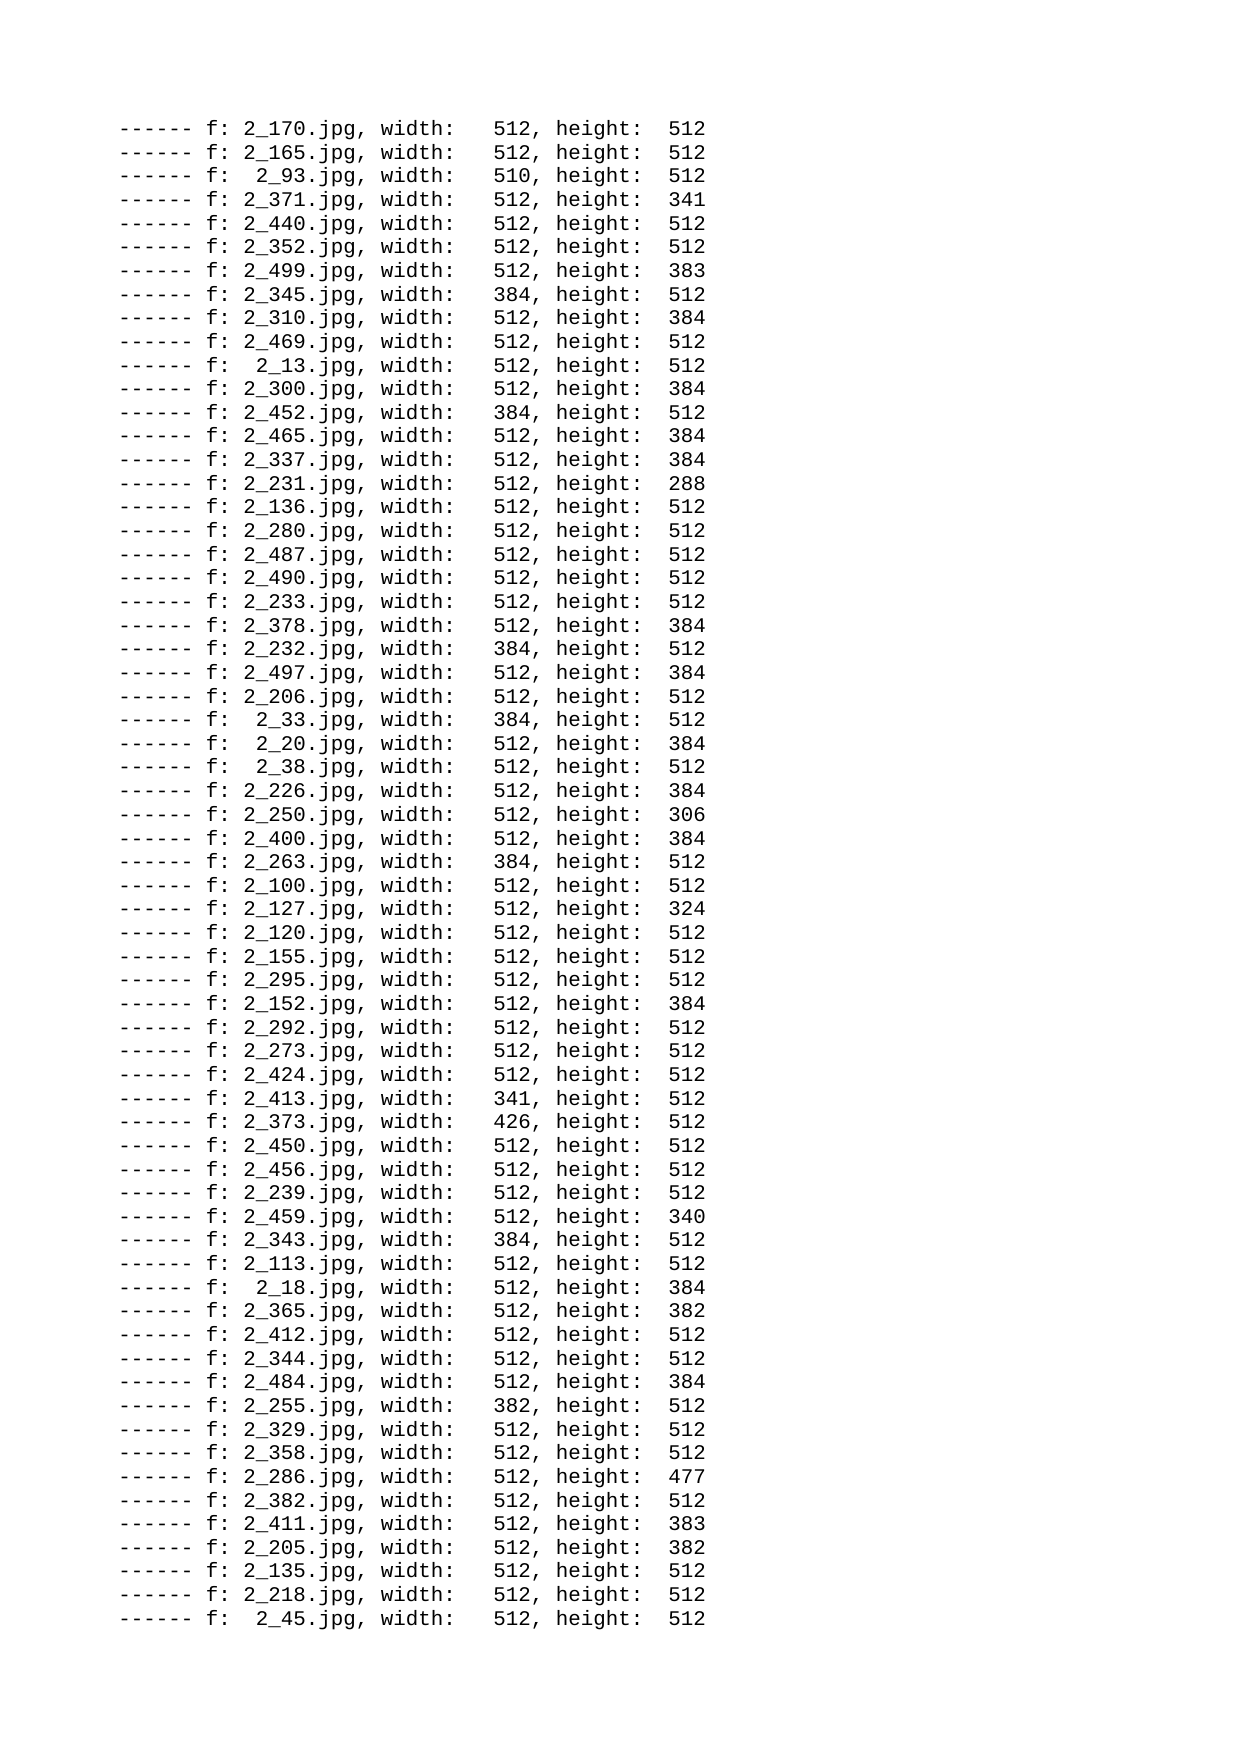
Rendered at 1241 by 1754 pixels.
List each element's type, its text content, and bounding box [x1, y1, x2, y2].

text ------ f: 2_233.jpg, width: 512, height: 512 [118, 591, 1122, 615]
text ------ f: 2_343.jpg, width: 384, height: 512 [118, 1229, 1122, 1253]
text ------ f: 2_13.jpg, width: 512, height: 512 [118, 354, 1122, 378]
text ------ f: 2_424.jpg, width: 512, height: 512 [118, 1064, 1122, 1088]
text ------ f: 2_250.jpg, width: 512, height: 306 [118, 804, 1122, 827]
text ------ f: 2_136.jpg, width: 512, height: 512 [118, 496, 1122, 520]
text ------ f: 2_400.jpg, width: 512, height: 384 [118, 827, 1122, 851]
text ------ f: 2_413.jpg, width: 341, height: 512 [118, 1088, 1122, 1111]
text ------ f: 2_300.jpg, width: 512, height: 384 [118, 378, 1122, 402]
text ------ f: 2_273.jpg, width: 512, height: 512 [118, 1040, 1122, 1064]
text ------ f: 2_100.jpg, width: 512, height: 512 [118, 875, 1122, 898]
text ------ f: 2_286.jpg, width: 512, height: 477 [118, 1466, 1122, 1489]
text ------ f: 2_450.jpg, width: 512, height: 512 [118, 1135, 1122, 1158]
text ------ f: 2_292.jpg, width: 512, height: 512 [118, 1017, 1122, 1040]
text ------ f: 2_329.jpg, width: 512, height: 512 [118, 1419, 1122, 1442]
text ------ f: 2_280.jpg, width: 512, height: 512 [118, 520, 1122, 544]
text ------ f: 2_135.jpg, width: 512, height: 512 [118, 1561, 1122, 1584]
text ------ f: 2_232.jpg, width: 384, height: 512 [118, 638, 1122, 662]
text ------ f: 2_440.jpg, width: 512, height: 512 [118, 213, 1122, 236]
text ------ f: 2_206.jpg, width: 512, height: 512 [118, 686, 1122, 709]
text ------ f: 2_487.jpg, width: 512, height: 512 [118, 544, 1122, 567]
text ------ f: 2_337.jpg, width: 512, height: 384 [118, 449, 1122, 473]
text ------ f: 2_344.jpg, width: 512, height: 512 [118, 1348, 1122, 1371]
text ------ f: 2_497.jpg, width: 512, height: 384 [118, 662, 1122, 686]
text ------ f: 2_38.jpg, width: 512, height: 512 [118, 757, 1122, 780]
text ------ f: 2_170.jpg, width: 512, height: 512 [118, 118, 1122, 142]
text ------ f: 2_20.jpg, width: 512, height: 384 [118, 733, 1122, 757]
text ------ f: 2_155.jpg, width: 512, height: 512 [118, 946, 1122, 969]
text ------ f: 2_352.jpg, width: 512, height: 512 [118, 236, 1122, 260]
text ------ f: 2_226.jpg, width: 512, height: 384 [118, 780, 1122, 804]
text ------ f: 2_120.jpg, width: 512, height: 512 [118, 922, 1122, 946]
text ------ f: 2_371.jpg, width: 512, height: 341 [118, 189, 1122, 213]
text ------ f: 2_165.jpg, width: 512, height: 512 [118, 142, 1122, 165]
text ------ f: 2_310.jpg, width: 512, height: 384 [118, 307, 1122, 331]
text ------ f: 2_382.jpg, width: 512, height: 512 [118, 1489, 1122, 1513]
text ------ f: 2_499.jpg, width: 512, height: 383 [118, 260, 1122, 284]
text ------ f: 2_218.jpg, width: 512, height: 512 [118, 1584, 1122, 1608]
text ------ f: 2_373.jpg, width: 426, height: 512 [118, 1111, 1122, 1135]
text ------ f: 2_465.jpg, width: 512, height: 384 [118, 426, 1122, 449]
text ------ f: 2_18.jpg, width: 512, height: 384 [118, 1277, 1122, 1300]
text ------ f: 2_255.jpg, width: 382, height: 512 [118, 1395, 1122, 1419]
text ------ f: 2_456.jpg, width: 512, height: 512 [118, 1158, 1122, 1182]
text ------ f: 2_452.jpg, width: 384, height: 512 [118, 402, 1122, 426]
text ------ f: 2_152.jpg, width: 512, height: 384 [118, 993, 1122, 1017]
text ------ f: 2_484.jpg, width: 512, height: 384 [118, 1371, 1122, 1395]
text ------ f: 2_33.jpg, width: 384, height: 512 [118, 709, 1122, 733]
text ------ f: 2_113.jpg, width: 512, height: 512 [118, 1253, 1122, 1277]
text ------ f: 2_412.jpg, width: 512, height: 512 [118, 1324, 1122, 1348]
text ------ f: 2_93.jpg, width: 510, height: 512 [118, 165, 1122, 189]
text ------ f: 2_365.jpg, width: 512, height: 382 [118, 1300, 1122, 1324]
text ------ f: 2_378.jpg, width: 512, height: 384 [118, 615, 1122, 638]
text ------ f: 2_231.jpg, width: 512, height: 288 [118, 473, 1122, 496]
text ------ f: 2_490.jpg, width: 512, height: 512 [118, 567, 1122, 591]
text ------ f: 2_459.jpg, width: 512, height: 340 [118, 1206, 1122, 1229]
text ------ f: 2_45.jpg, width: 512, height: 512 [118, 1608, 1122, 1631]
text ------ f: 2_239.jpg, width: 512, height: 512 [118, 1182, 1122, 1206]
text ------ f: 2_205.jpg, width: 512, height: 382 [118, 1537, 1122, 1561]
text ------ f: 2_295.jpg, width: 512, height: 512 [118, 969, 1122, 993]
text ------ f: 2_263.jpg, width: 384, height: 512 [118, 851, 1122, 875]
text ------ f: 2_345.jpg, width: 384, height: 512 [118, 284, 1122, 307]
text ------ f: 2_127.jpg, width: 512, height: 324 [118, 898, 1122, 922]
text ------ f: 2_411.jpg, width: 512, height: 383 [118, 1513, 1122, 1537]
text ------ f: 2_358.jpg, width: 512, height: 512 [118, 1442, 1122, 1466]
text ------ f: 2_469.jpg, width: 512, height: 512 [118, 331, 1122, 354]
